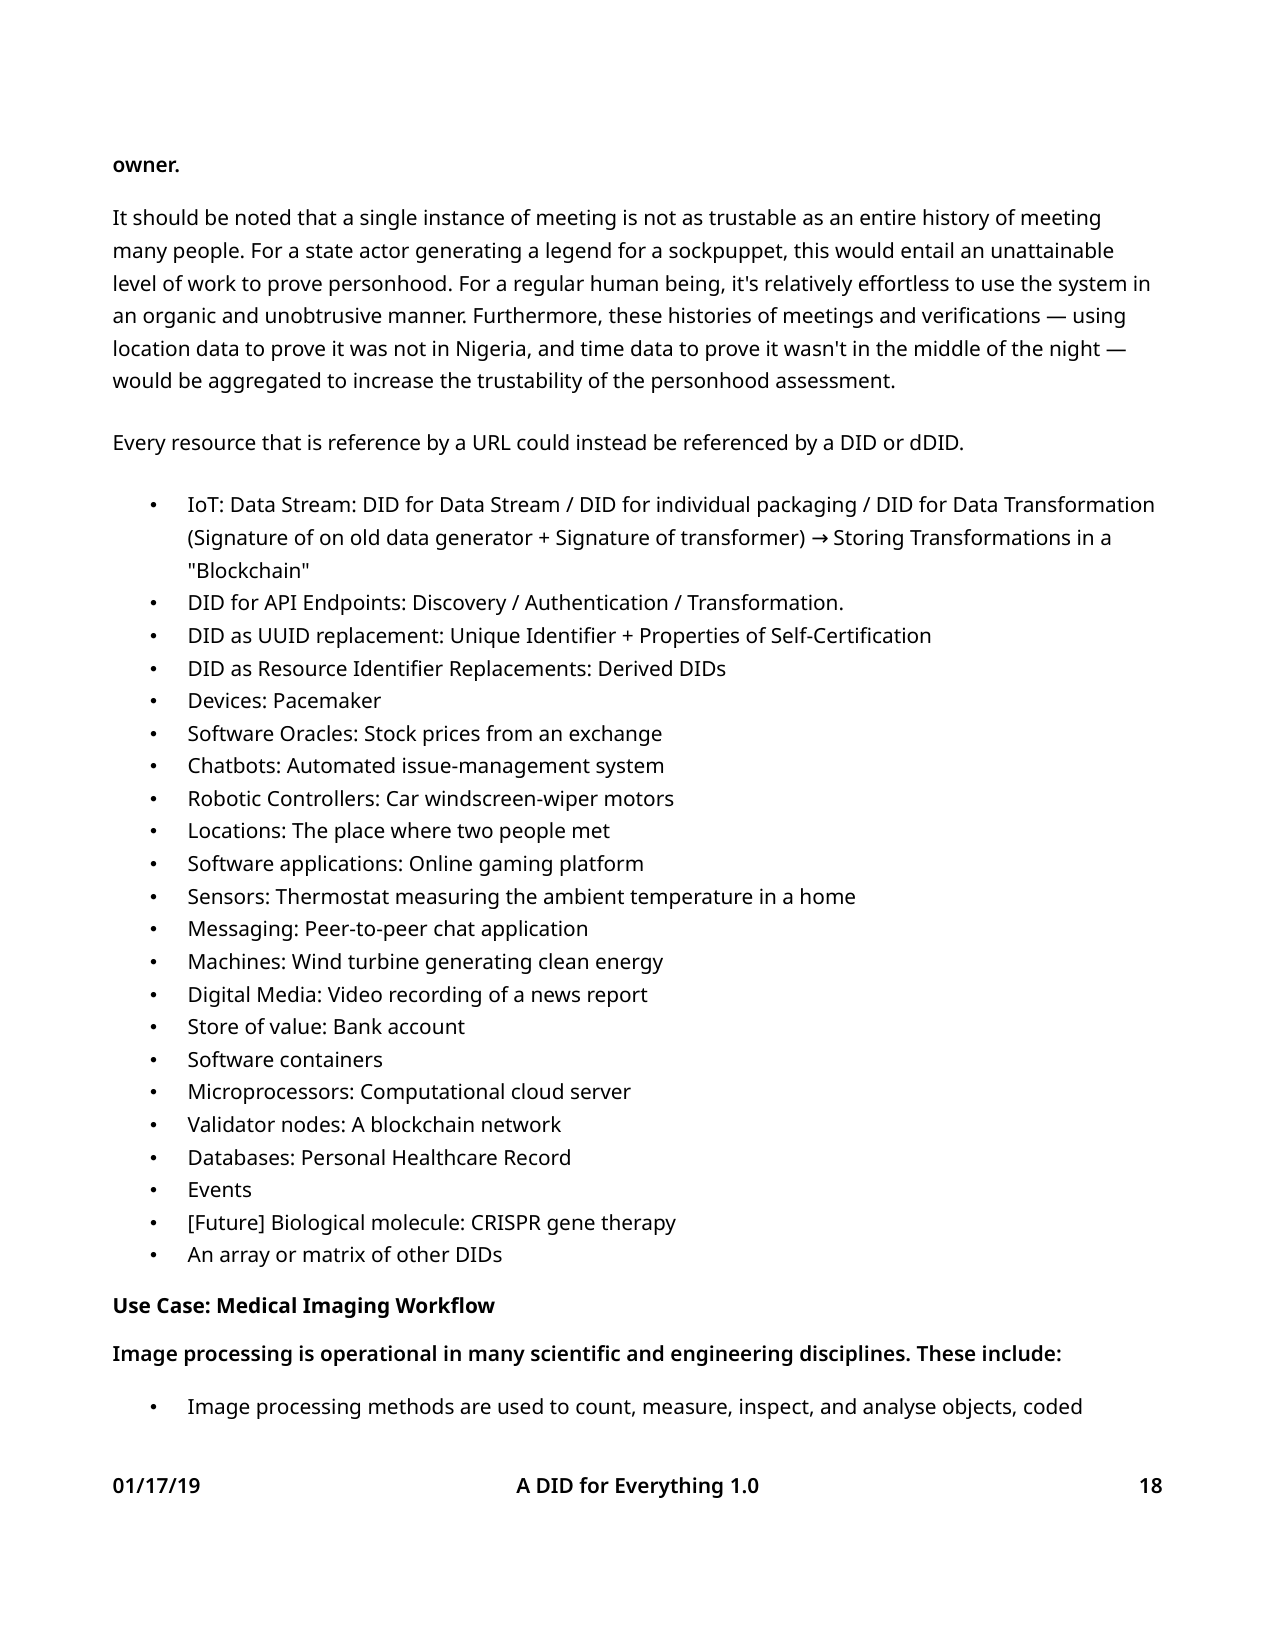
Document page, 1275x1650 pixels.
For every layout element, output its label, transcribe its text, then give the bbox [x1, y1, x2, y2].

list Software applications: Online gaming platform [150, 849, 1162, 878]
text Every resource that is reference by a URL could instead be referenced by a DID or dDID. [112, 428, 1162, 457]
list Software Oracles: Stock prices from an exchange [150, 719, 1162, 747]
list DID for API Endpoints: Discovery / Authentication / Transformation. [150, 588, 1162, 617]
list Locations: The place where two people met [150, 817, 1162, 845]
text Image processing is operational in many scientific and engineering disciplines. These include: [112, 1339, 1162, 1367]
list Microprocessors: Computational cloud server [150, 1077, 1162, 1106]
list Databases: Personal Healthcare Record [150, 1143, 1162, 1171]
subtitle Use Case: Medical Imaging Workflow [112, 1291, 1162, 1319]
list Robotic Controllers: Car windscreen-wiper motors [150, 784, 1162, 812]
list Chatbots: Automated issue-management system [150, 751, 1162, 780]
list Image processing methods are used to count, measure, inspect, and analyse objects, coded [150, 1392, 1162, 1421]
list DID as UUID replacement: Unique Identifier + Properties of Self-Certification [150, 621, 1162, 649]
list Validator nodes: A blockchain network [150, 1110, 1162, 1138]
list Devices: Pacemaker [150, 686, 1162, 715]
list Messaging: Peer-to-peer chat application [150, 914, 1162, 943]
list Machines: Wind turbine generating clean energy [150, 947, 1162, 976]
list Software containers [150, 1045, 1162, 1073]
list Events [150, 1175, 1162, 1204]
list IoT: Data Stream: DID for Data Stream / DID for individual packaging / DID for Data Transformation (Signature of on old data generator + Signature of transformer) → Storing Transformations in a "Blockchain" [150, 491, 1162, 584]
list Store of value: Bank account [150, 1012, 1162, 1041]
list DID as Resource Identifier Replacements: Derived DIDs [150, 654, 1162, 682]
text owner. [112, 150, 1162, 178]
list Sensors: Thermostat measuring the ambient temperature in a home [150, 882, 1162, 910]
list An array or matrix of other DIDs [150, 1241, 1162, 1269]
text It should be noted that a single instance of meeting is not as trustable as an entire history of meeting many people. For a state actor generating a legend for a sockpuppet, this would entail an unattainable level of work to prove personhood. For a regular human being, it's relatively effortless to use the system in an organic and unobtrusive manner. Furthermore, these histories of meetings and verifications — using location data to prove it was not in Nigeria, and time data to prove it wasn't in the middle of the night — would be aggregated to increase the trustability of the personhood assessment. [112, 203, 1162, 395]
list [Future] Biological molecule: CRISPR gene therapy [150, 1208, 1162, 1236]
list Digital Media: Video recording of a news report [150, 980, 1162, 1008]
